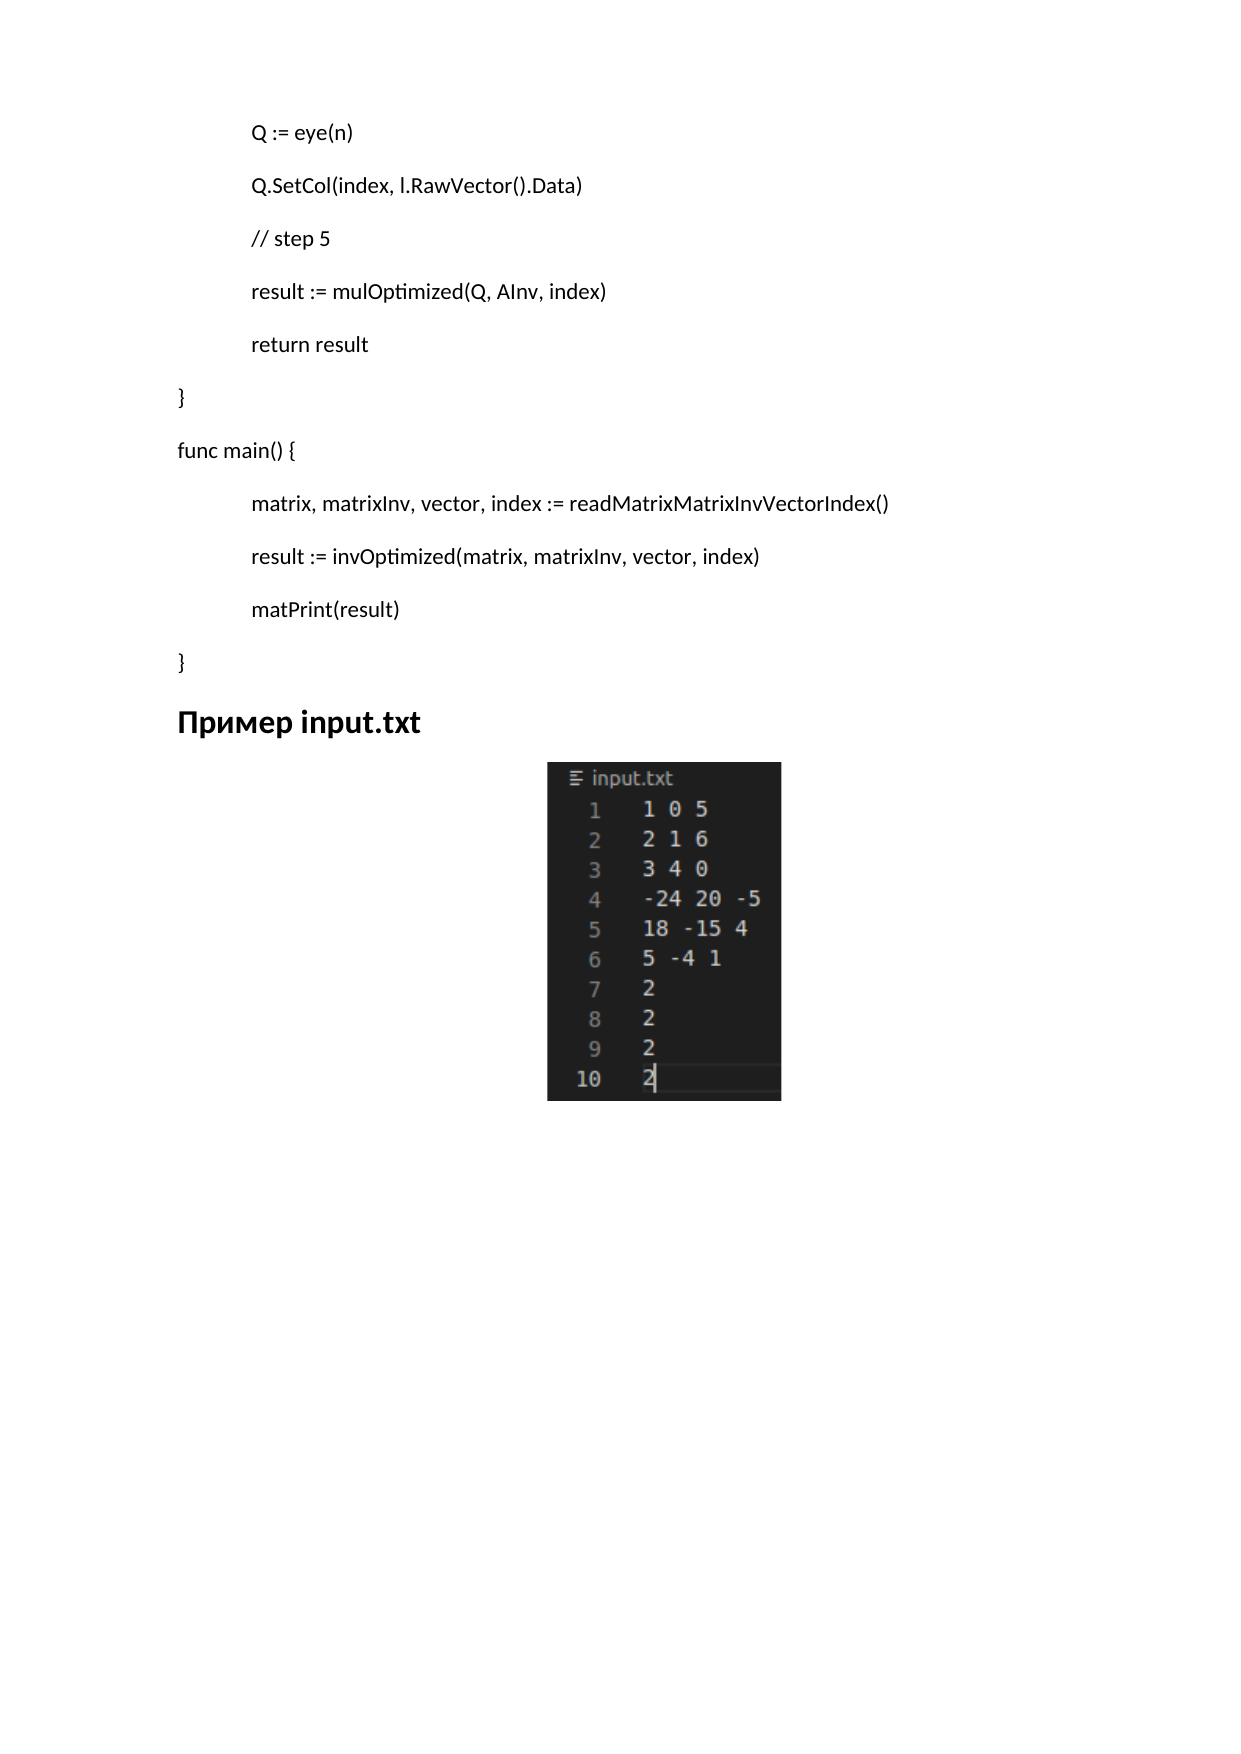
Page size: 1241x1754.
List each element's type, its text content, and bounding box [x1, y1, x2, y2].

text } [177, 383, 1152, 411]
text func main() { [177, 436, 1152, 464]
text result := mulOptimized(Q, AInv, index) [177, 277, 1152, 305]
text Q := eye(n) [177, 118, 1152, 146]
text matrix, matrixInv, vector, index := readMatrixMatrixInvVectorIndex() [177, 489, 1152, 517]
text return result [177, 330, 1152, 358]
text // step 5 [177, 224, 1152, 252]
text Q.SetCol(index, l.RawVector().Data) [177, 171, 1152, 199]
text Пример input.txt [177, 701, 1152, 742]
text } [177, 648, 1152, 676]
picture [547, 762, 782, 1101]
text matPrint(result) [177, 595, 1152, 623]
text result := invOptimized(matrix, matrixInv, vector, index) [177, 542, 1152, 570]
